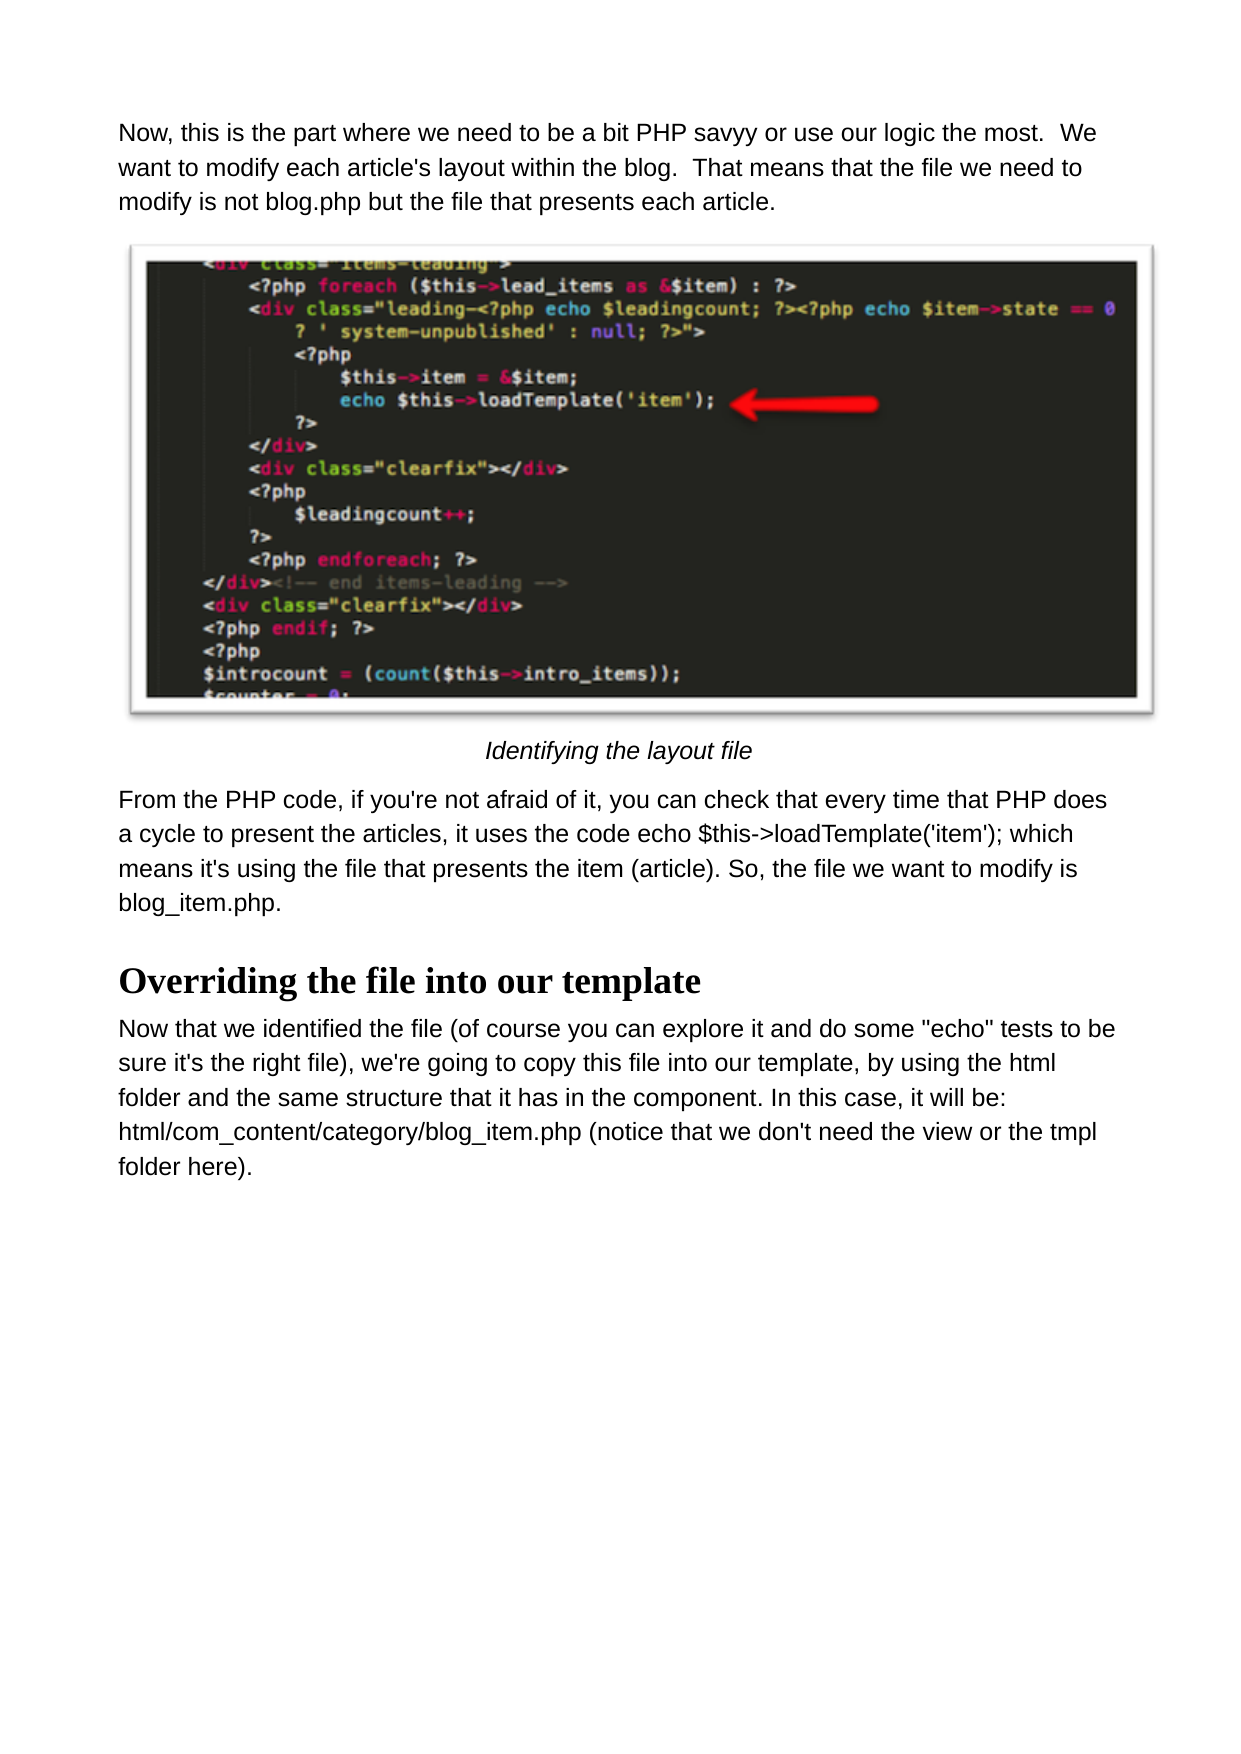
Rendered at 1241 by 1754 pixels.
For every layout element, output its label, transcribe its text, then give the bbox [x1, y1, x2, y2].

text From the PHP code, if you're not afraid of it, you can check that every time that PHP does a cycle to present the articles, it uses the code echo $this->loadTemplate('item'); which means it's using the file that presents the item (article). So, the file we want to modify is blog_item.php. [118, 785, 1122, 917]
picture [118, 236, 1166, 730]
text Now that we identified the file (of course you can explore it and do some "echo" tests to be sure it's the right file), we're going to copy this file into our template, by using the html folder and the same structure that it has in the component. In this case, it will be: html/com_content/category/blog_item.php (notice that we don't need the view or the tmpl folder here). [118, 1014, 1122, 1180]
subtitle Overriding the file into our template [118, 958, 1122, 1001]
text Identifying the layout file [118, 730, 1122, 764]
text Now, this is the part where we need to be a bit PHP savyy or use our logic the most. We want to modify each article's layout within the blog. That means that the file we need to modify is not blog.php but the file that presents each article. [118, 118, 1122, 216]
